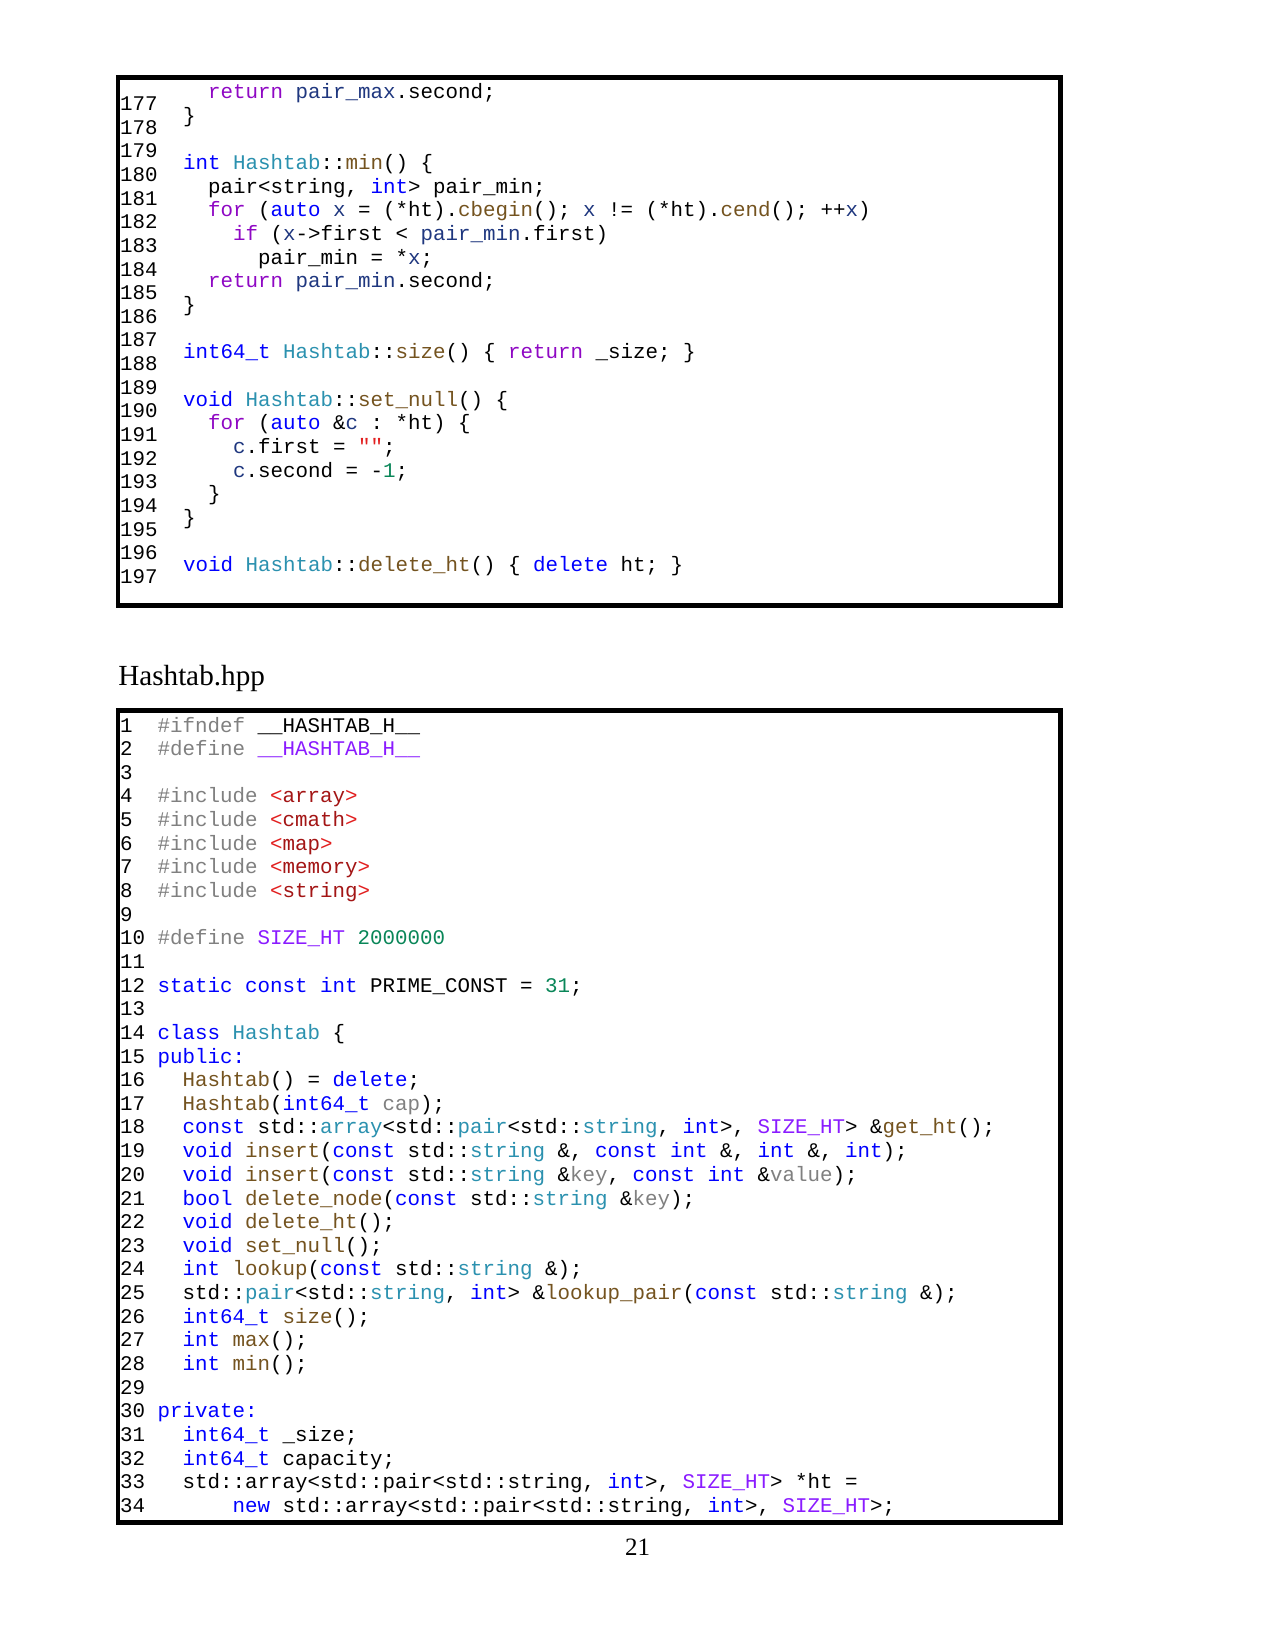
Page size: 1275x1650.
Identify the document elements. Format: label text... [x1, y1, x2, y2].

table_header 1 2 3 4 5 6 7 8 9 10 11 12 13 14 15 16 17 18 19 20 21 22 23 24 25 26 27 28 29 30 31 32 33 34 [120, 713, 156, 1520]
table_header 177 178 179 180 181 182 183 184 185 186 187 188 189 190 191 192 193 194 195 196 197 [120, 80, 181, 603]
text Hashtab.hpp [118, 658, 1157, 692]
